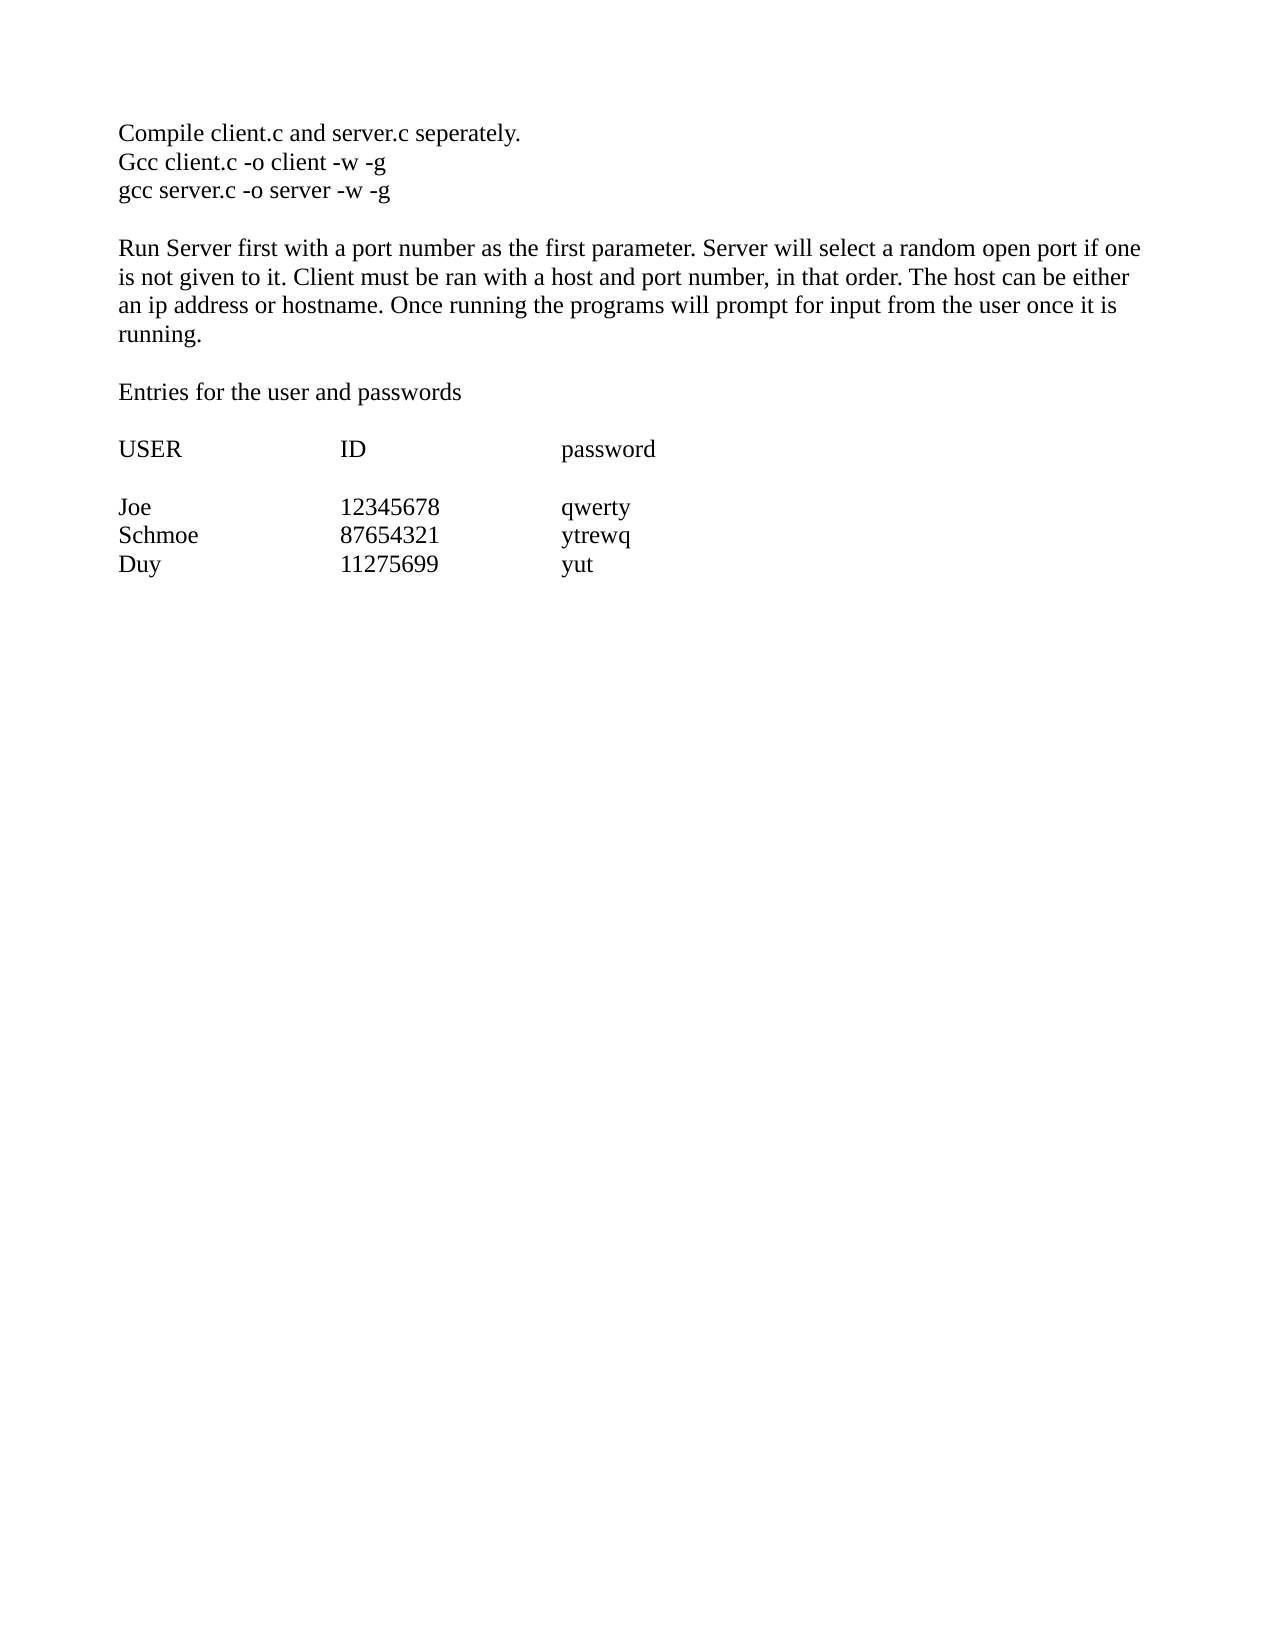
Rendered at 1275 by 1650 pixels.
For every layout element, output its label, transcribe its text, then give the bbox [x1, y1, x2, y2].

text Schmoe 87654321 ytrewq [118, 521, 1157, 549]
text Entries for the user and passwords [118, 377, 1157, 406]
text gcc server.c -o server -w -g [118, 176, 1157, 204]
text Joe 12345678 qwerty [118, 492, 1157, 521]
text Gcc client.c -o client -w -g [118, 147, 1157, 176]
text Run Server first with a port number as the first parameter. Server will select a random open port if one is not given to it. Client must be ran with a host and port number, in that order. The host can be either an ip address or hostname. Once running the programs will prompt for input from the user once it is running. [118, 233, 1157, 348]
text Compile client.c and server.c seperately. [118, 118, 1157, 147]
text Duy 11275699 yut [118, 549, 1157, 578]
text USER ID password [118, 434, 1157, 463]
